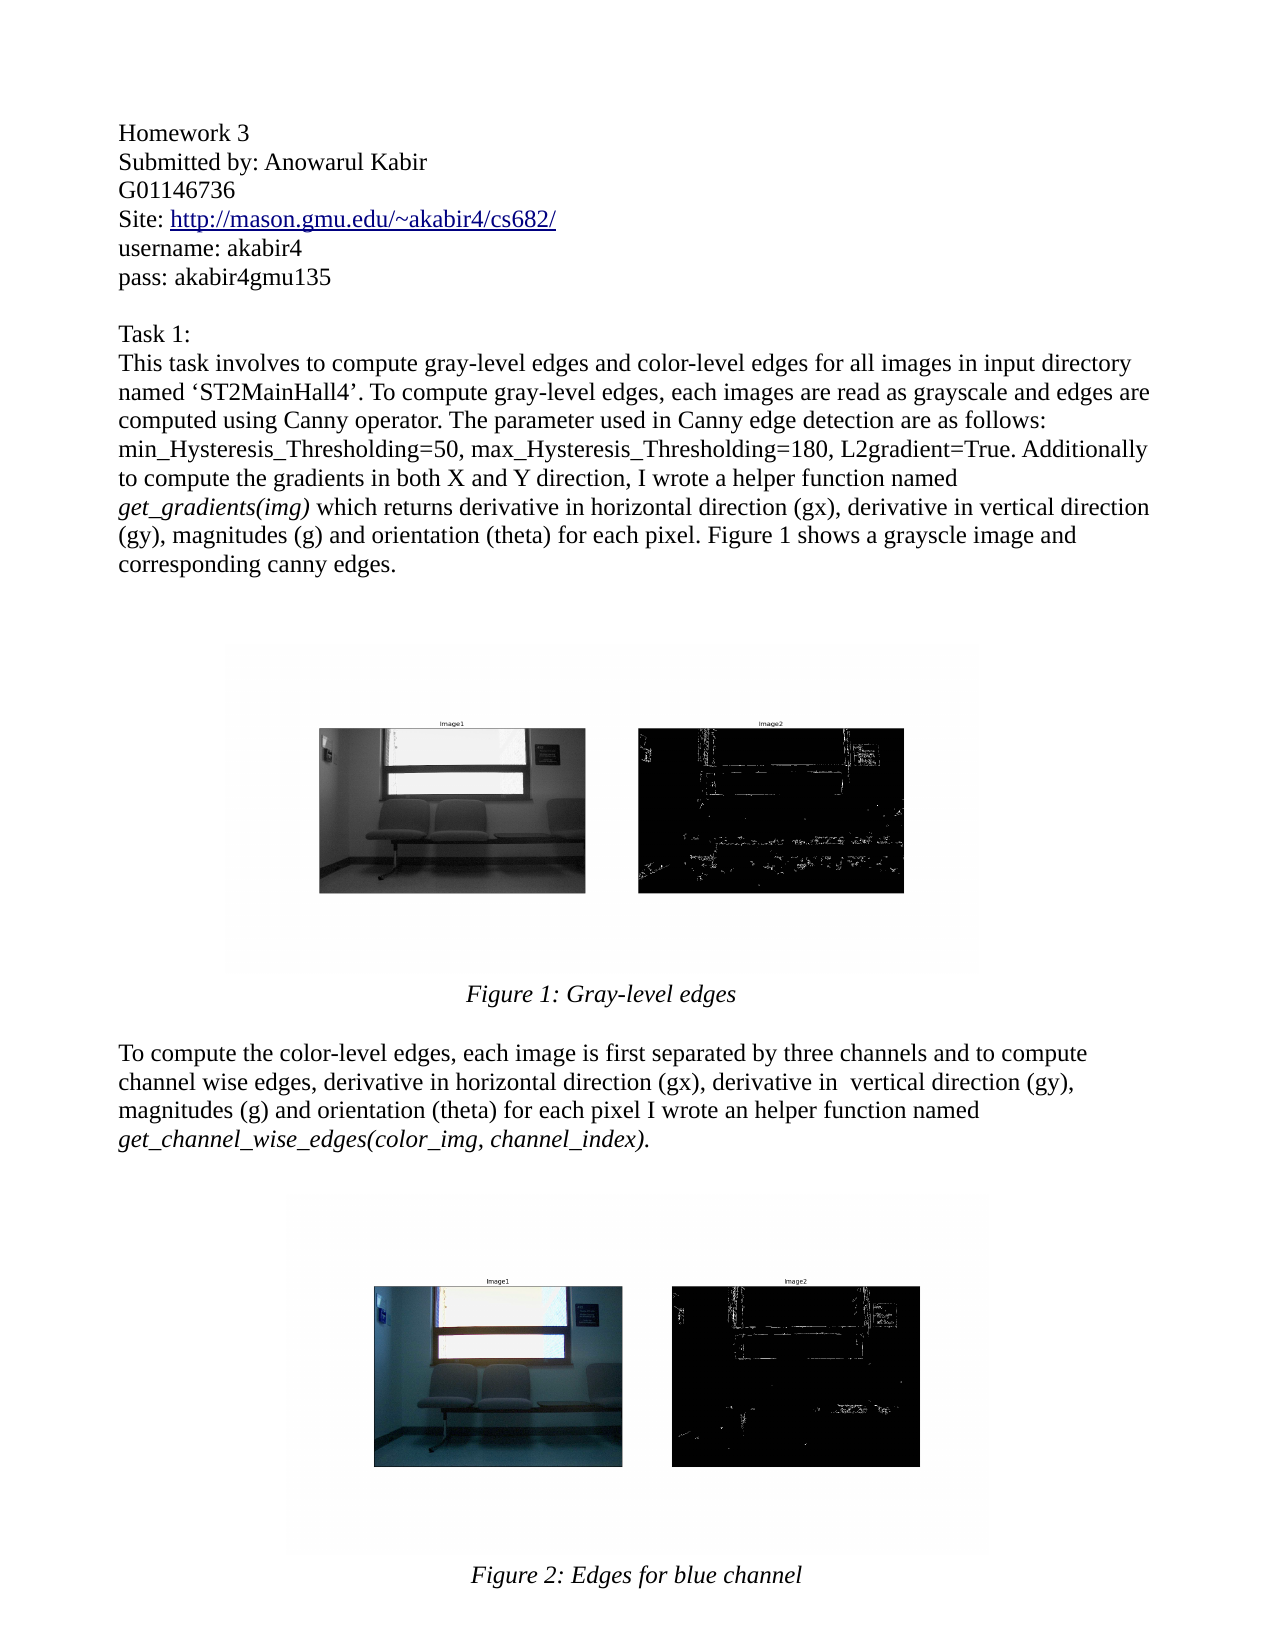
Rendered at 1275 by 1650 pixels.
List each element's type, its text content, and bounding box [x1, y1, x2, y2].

picture [225, 644, 979, 974]
text Site: http://mason.gmu.edu/~akabir4/cs682/ [118, 204, 1157, 233]
text To compute the color-level edges, each image is first separated by three channels and to compute channel wise edges, derivative in horizontal direction (gx), derivative in vertical direction (gy), magnitudes (g) and orientation (theta) for each pixel I wrote an helper function named get_channel_wise_edges(color_img, channel_index). [118, 1038, 1157, 1153]
picture [286, 1194, 989, 1555]
text Task 1: [118, 319, 1157, 348]
text This task involves to compute gray-level edges and color-level edges for all images in input directory named ‘ST2MainHall4’. To compute gray-level edges, each images are read as grayscale and edges are computed using Canny operator. The parameter used in Canny edge detection are as follows: min_Hysteresis_Thresholding=50, max_Hysteresis_Thresholding=180, L2gradient=True. Additionally to compute the gradients in both X and Y direction, I wrote a helper function named get_gradients(img) which returns derivative in horizontal direction (gx), derivative in vertical direction (gy), magnitudes (g) and orientation (theta) for each pixel. Figure 1 shows a grayscle image and corresponding canny edges. [118, 348, 1157, 578]
text Homework 3 [118, 118, 1157, 147]
text Submitted by: Anowarul Kabir [118, 147, 1157, 176]
text username: akabir4 [118, 233, 1157, 262]
text G01146736 [118, 176, 1157, 204]
text pass: akabir4gmu135 [118, 262, 1157, 291]
text Figure 1: Gray-level edges [210, 644, 994, 1008]
text Figure 2: Edges for blue channel [271, 1194, 1004, 1589]
